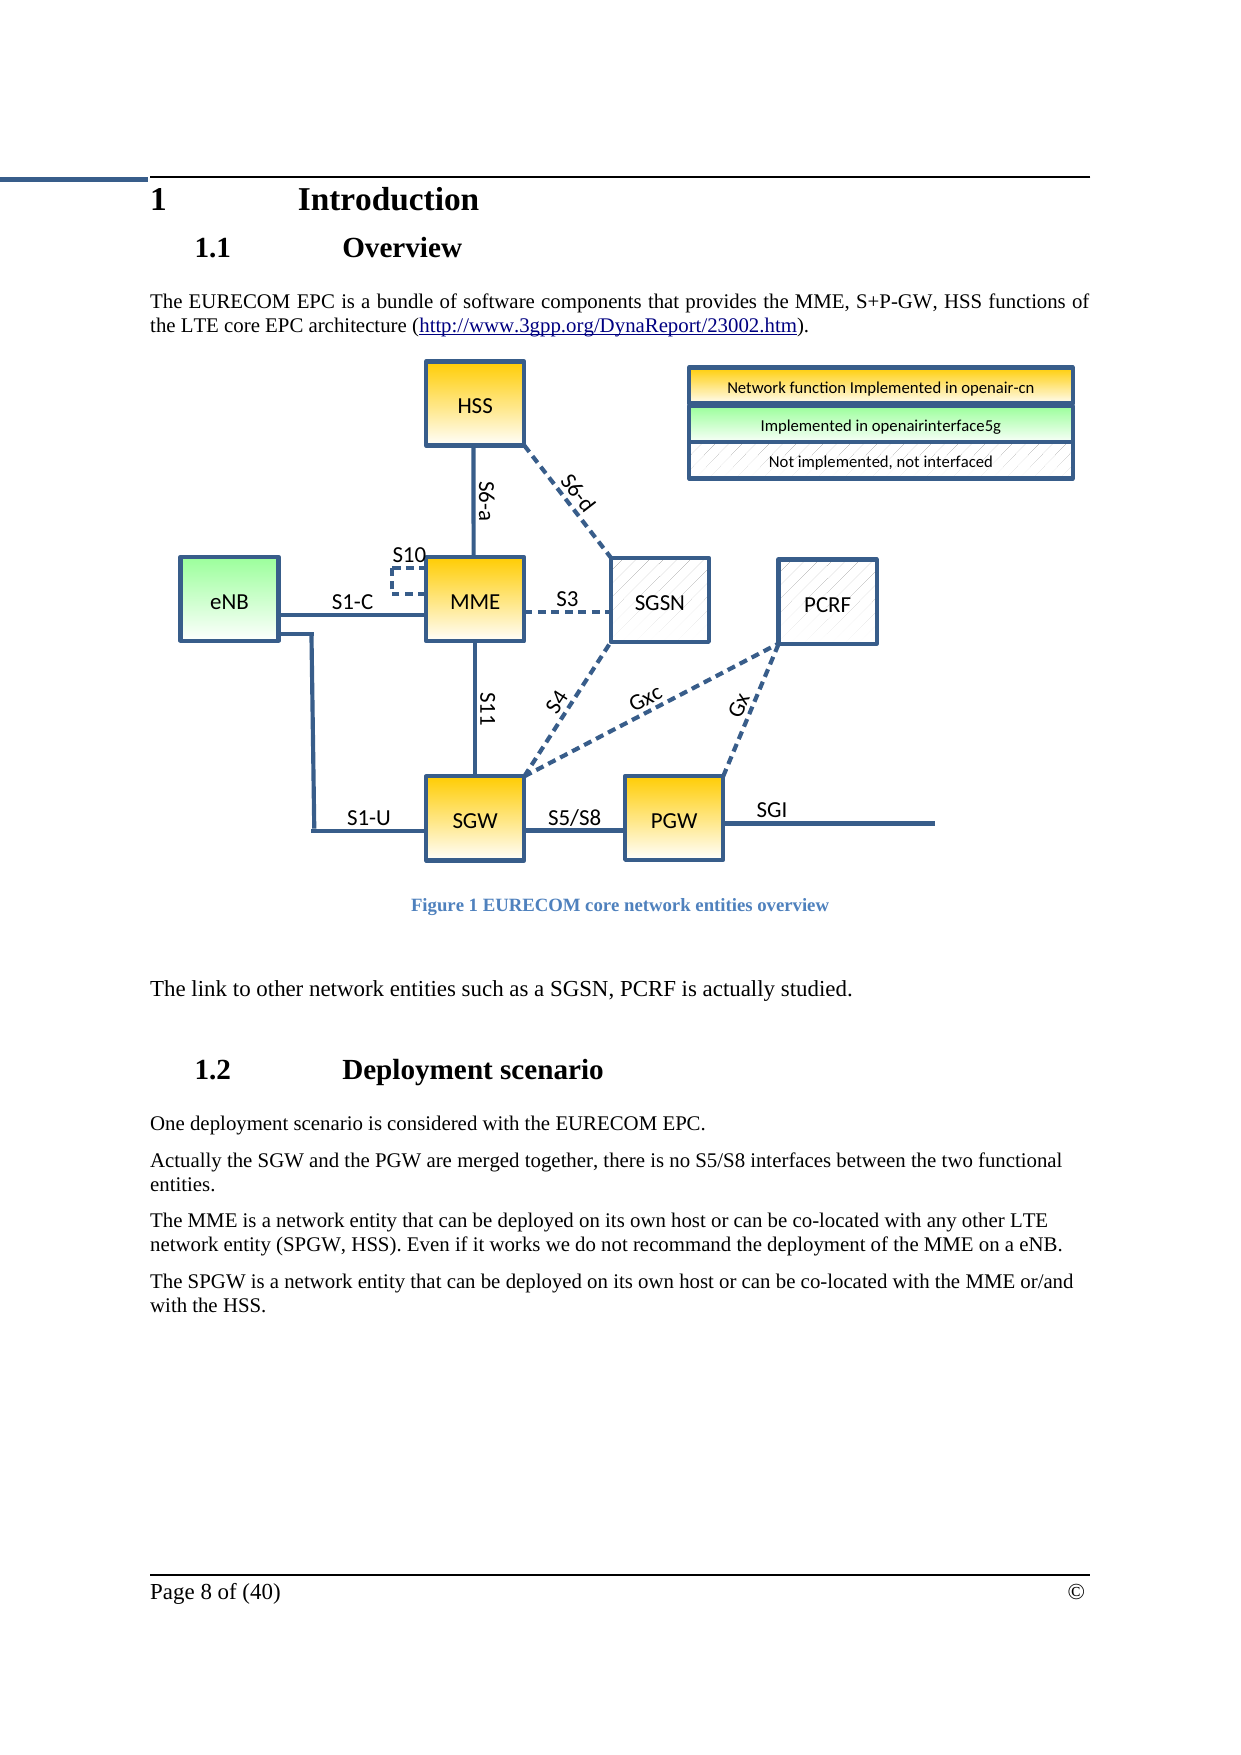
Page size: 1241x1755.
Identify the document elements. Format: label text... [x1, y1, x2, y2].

subtitle Deployment scenario [194, 1052, 1090, 1086]
text Figure 1 EURECOM core network entities overview [150, 893, 1090, 915]
text The SPGW is a network entity that can be deployed on its own host or can be co-located with the MME or/and with the HSS. [150, 1269, 1090, 1317]
subtitle Introduction [150, 179, 1090, 218]
text One deployment scenario is considered with the EURECOM EPC. [150, 1111, 1090, 1135]
text The link to other network entities such as a SGSN, PCRF is actually studied. [150, 975, 1090, 1001]
text The EURECOM EPC is a bundle of software components that provides the MME, S+P-GW, HSS functions of the LTE core EPC architecture (http://www.3gpp.org/DynaReport/23002.htm). [150, 289, 1090, 337]
subtitle Overview [194, 230, 1090, 264]
text The MME is a network entity that can be deployed on its own host or can be co-located with any other LTE network entity (SPGW, HSS). Even if it works we do not recommand the deployment of the MME on a eNB. [150, 1208, 1090, 1256]
text Actually the SGW and the PGW are merged together, there is no S5/S8 interfaces between the two functional entities. [150, 1147, 1090, 1196]
